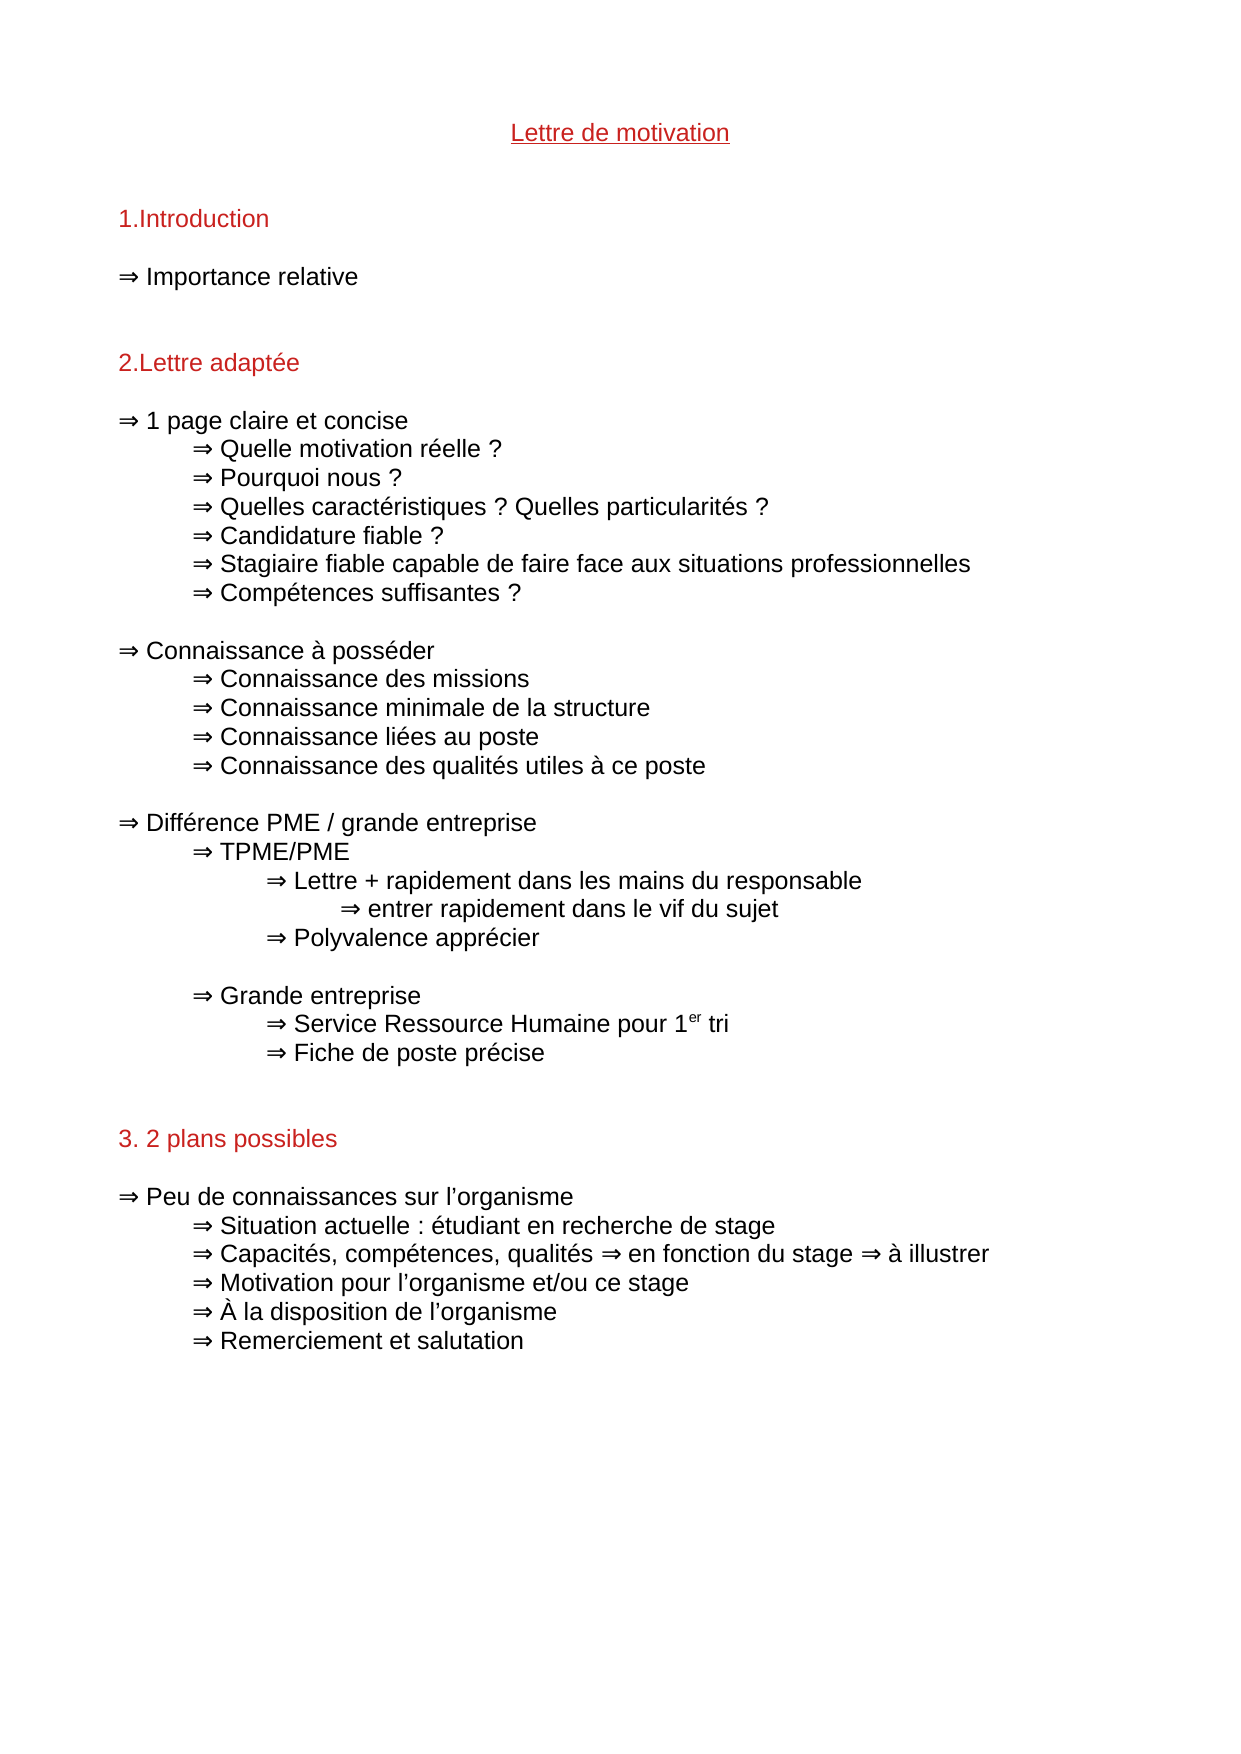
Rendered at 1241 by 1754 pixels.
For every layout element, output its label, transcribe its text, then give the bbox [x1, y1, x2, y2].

text ⇒ Connaissance minimale de la structure [118, 693, 1122, 722]
text ⇒ entrer rapidement dans le vif du sujet [118, 894, 1122, 923]
text ⇒ Connaissance des missions [118, 664, 1122, 693]
text ⇒ Capacités, compétences, qualités ⇒ en fonction du stage ⇒ à illustrer [118, 1239, 1122, 1268]
text 1.Introduction [118, 204, 1122, 233]
text ⇒ 1 page claire et concise [118, 406, 1122, 434]
text ⇒ Candidature fiable ? [118, 521, 1122, 549]
text ⇒ Situation actuelle : étudiant en recherche de stage [118, 1211, 1122, 1239]
text ⇒ Peu de connaissances sur l’organisme [118, 1182, 1122, 1211]
text 2.Lettre adaptée [118, 348, 1122, 377]
text ⇒ Remerciement et salutation [118, 1326, 1122, 1354]
text ⇒ Connaissance liées au poste [118, 722, 1122, 751]
text ⇒ Grande entreprise [118, 981, 1122, 1009]
text ⇒ Fiche de poste précise [118, 1038, 1122, 1067]
text ⇒ Pourquoi nous ? [118, 463, 1122, 492]
text ⇒ Quelles caractéristiques ? Quelles particularités ? [118, 492, 1122, 521]
text ⇒ Stagiaire fiable capable de faire face aux situations professionnelles [118, 549, 1122, 578]
text ⇒ Quelle motivation réelle ? [118, 434, 1122, 463]
text ⇒ Polyvalence apprécier [118, 923, 1122, 952]
text ⇒ TPME/PME [118, 837, 1122, 866]
text ⇒ À la disposition de l’organisme [118, 1297, 1122, 1326]
text ⇒ Compétences suffisantes ? [118, 578, 1122, 607]
text 3. 2 plans possibles [118, 1124, 1122, 1153]
text ⇒ Service Ressource Humaine pour 1er tri [118, 1009, 1122, 1038]
text ⇒ Connaissance des qualités utiles à ce poste [118, 751, 1122, 779]
text ⇒ Lettre + rapidement dans les mains du responsable [118, 866, 1122, 894]
text Lettre de motivation [118, 118, 1122, 147]
text ⇒ Importance relative [118, 262, 1122, 291]
text ⇒ Différence PME / grande entreprise [118, 808, 1122, 837]
text ⇒ Motivation pour l’organisme et/ou ce stage [118, 1268, 1122, 1297]
text ⇒ Connaissance à posséder [118, 636, 1122, 664]
